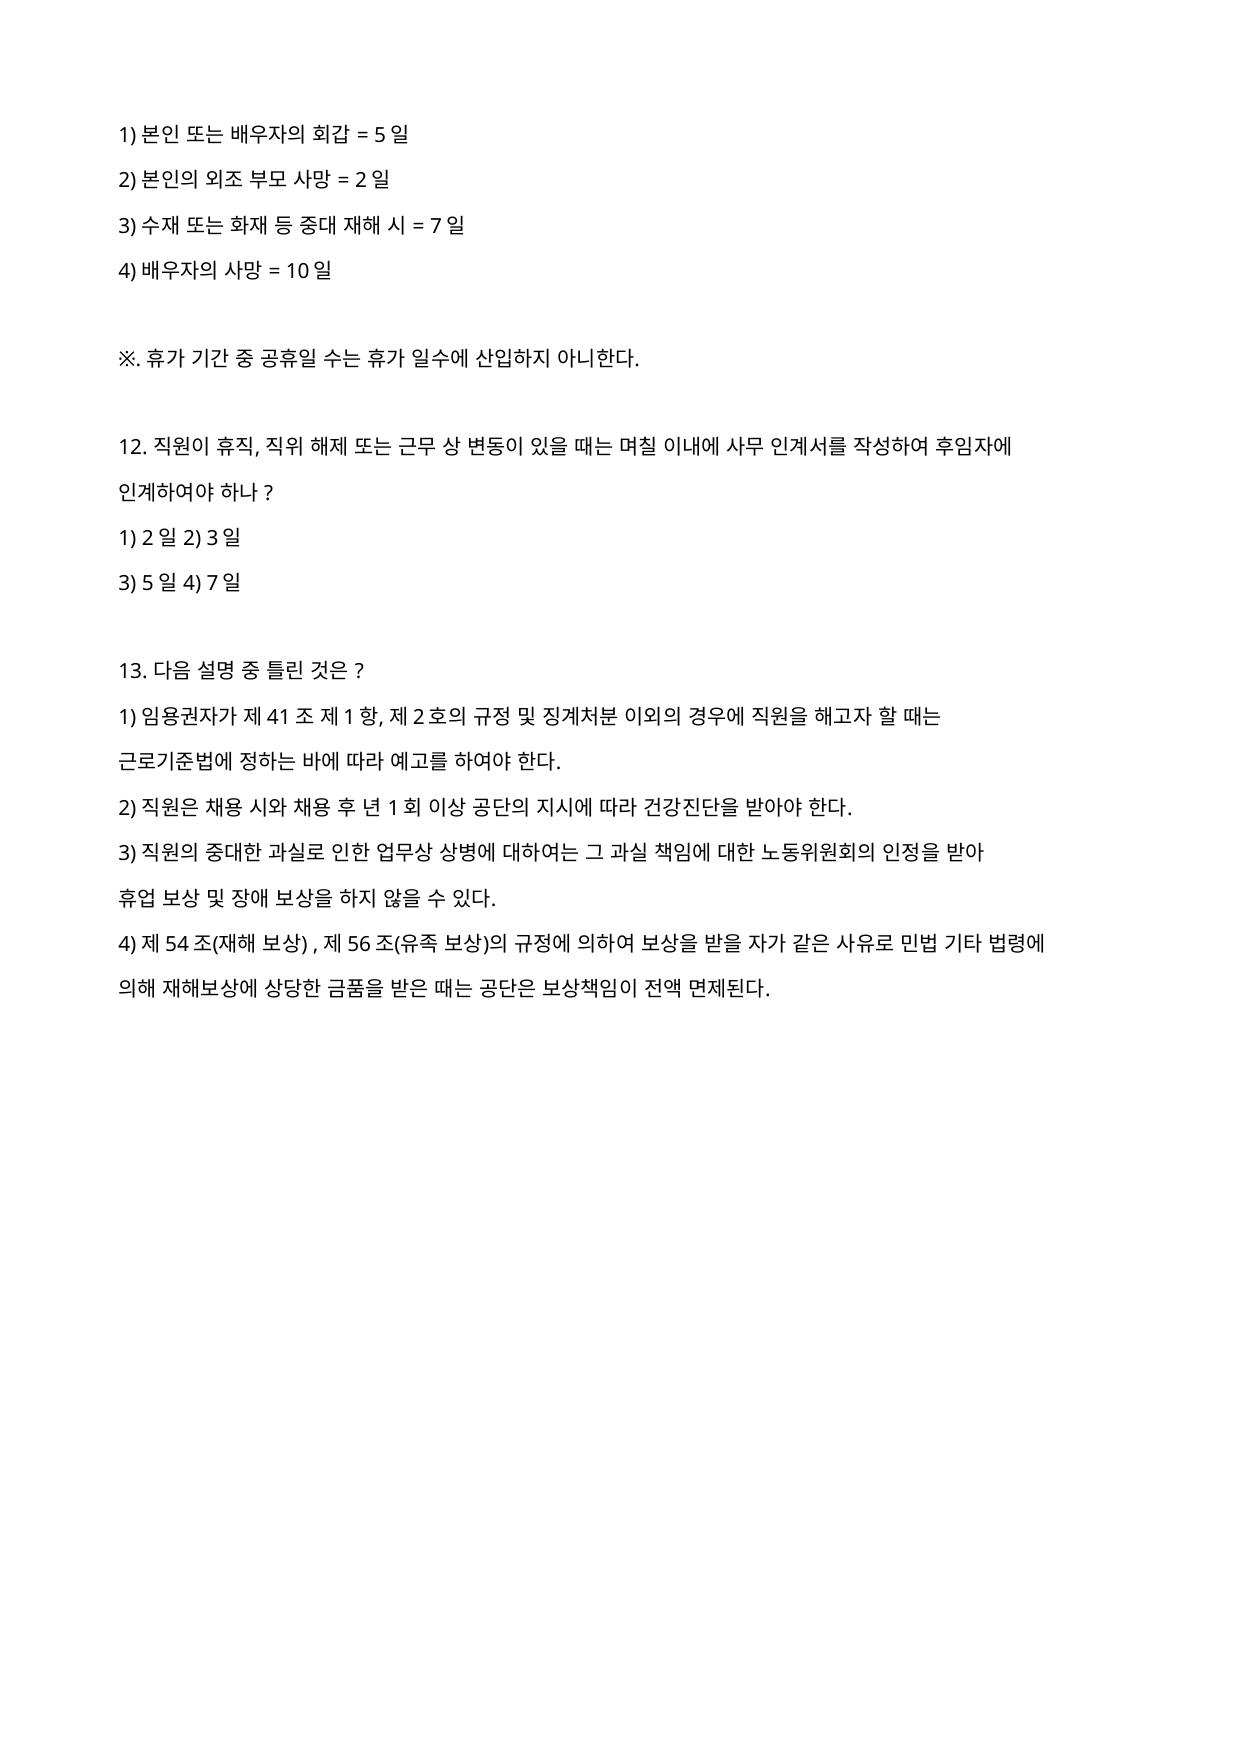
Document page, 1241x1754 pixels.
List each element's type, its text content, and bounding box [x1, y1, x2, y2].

text 3) 수재 또는 화재 등 중대 재해 시 = 7일 [118, 209, 1122, 239]
text 4) 배우자의 사망 = 10일 [118, 254, 1122, 285]
text 휴업 보상 및 장애 보상을 하지 않을 수 있다. [118, 882, 1122, 912]
text 2) 본인의 외조 부모 사망 = 2일 [118, 163, 1122, 194]
text 1) 2일 2) 3일 [118, 521, 1122, 552]
text 1) 본인 또는 배우자의 회갑 = 5일 [118, 118, 1122, 148]
text ※. 휴가 기간 중 공휴일 수는 휴가 일수에 산입하지 아니한다. [118, 342, 1122, 373]
text 2) 직원은 채용 시와 채용 후 년 1회 이상 공단의 지시에 따라 건강진단을 받아야 한다. [118, 791, 1122, 821]
text 1) 임용권자가 제41조 제1항, 제2호의 규정 및 징계처분 이외의 경우에 직원을 해고자 할 때는 [118, 700, 1122, 730]
text 3) 5일 4) 7일 [118, 567, 1122, 597]
text 인계하여야 하나 ? [118, 476, 1122, 506]
text 13. 다음 설명 중 틀린 것은 ? [118, 655, 1122, 685]
text 4) 제54조(재해 보상) , 제56조(유족 보상)의 규정에 의하여 보상을 받을 자가 같은 사유로 민법 기타 법령에 [118, 927, 1122, 957]
text 3) 직원의 중대한 과실로 인한 업무상 상병에 대하여는 그 과실 책임에 대한 노동위원회의 인정을 받아 [118, 836, 1122, 867]
text 12. 직원이 휴직, 직위 해제 또는 근무 상 변동이 있을 때는 며칠 이내에 사무 인계서를 작성하여 후임자에 [118, 430, 1122, 461]
text 근로기준법에 정하는 바에 따라 예고를 하여야 한다. [118, 746, 1122, 776]
text 의해 재해보상에 상당한 금품을 받은 때는 공단은 보상책임이 전액 면제된다. [118, 973, 1122, 1003]
